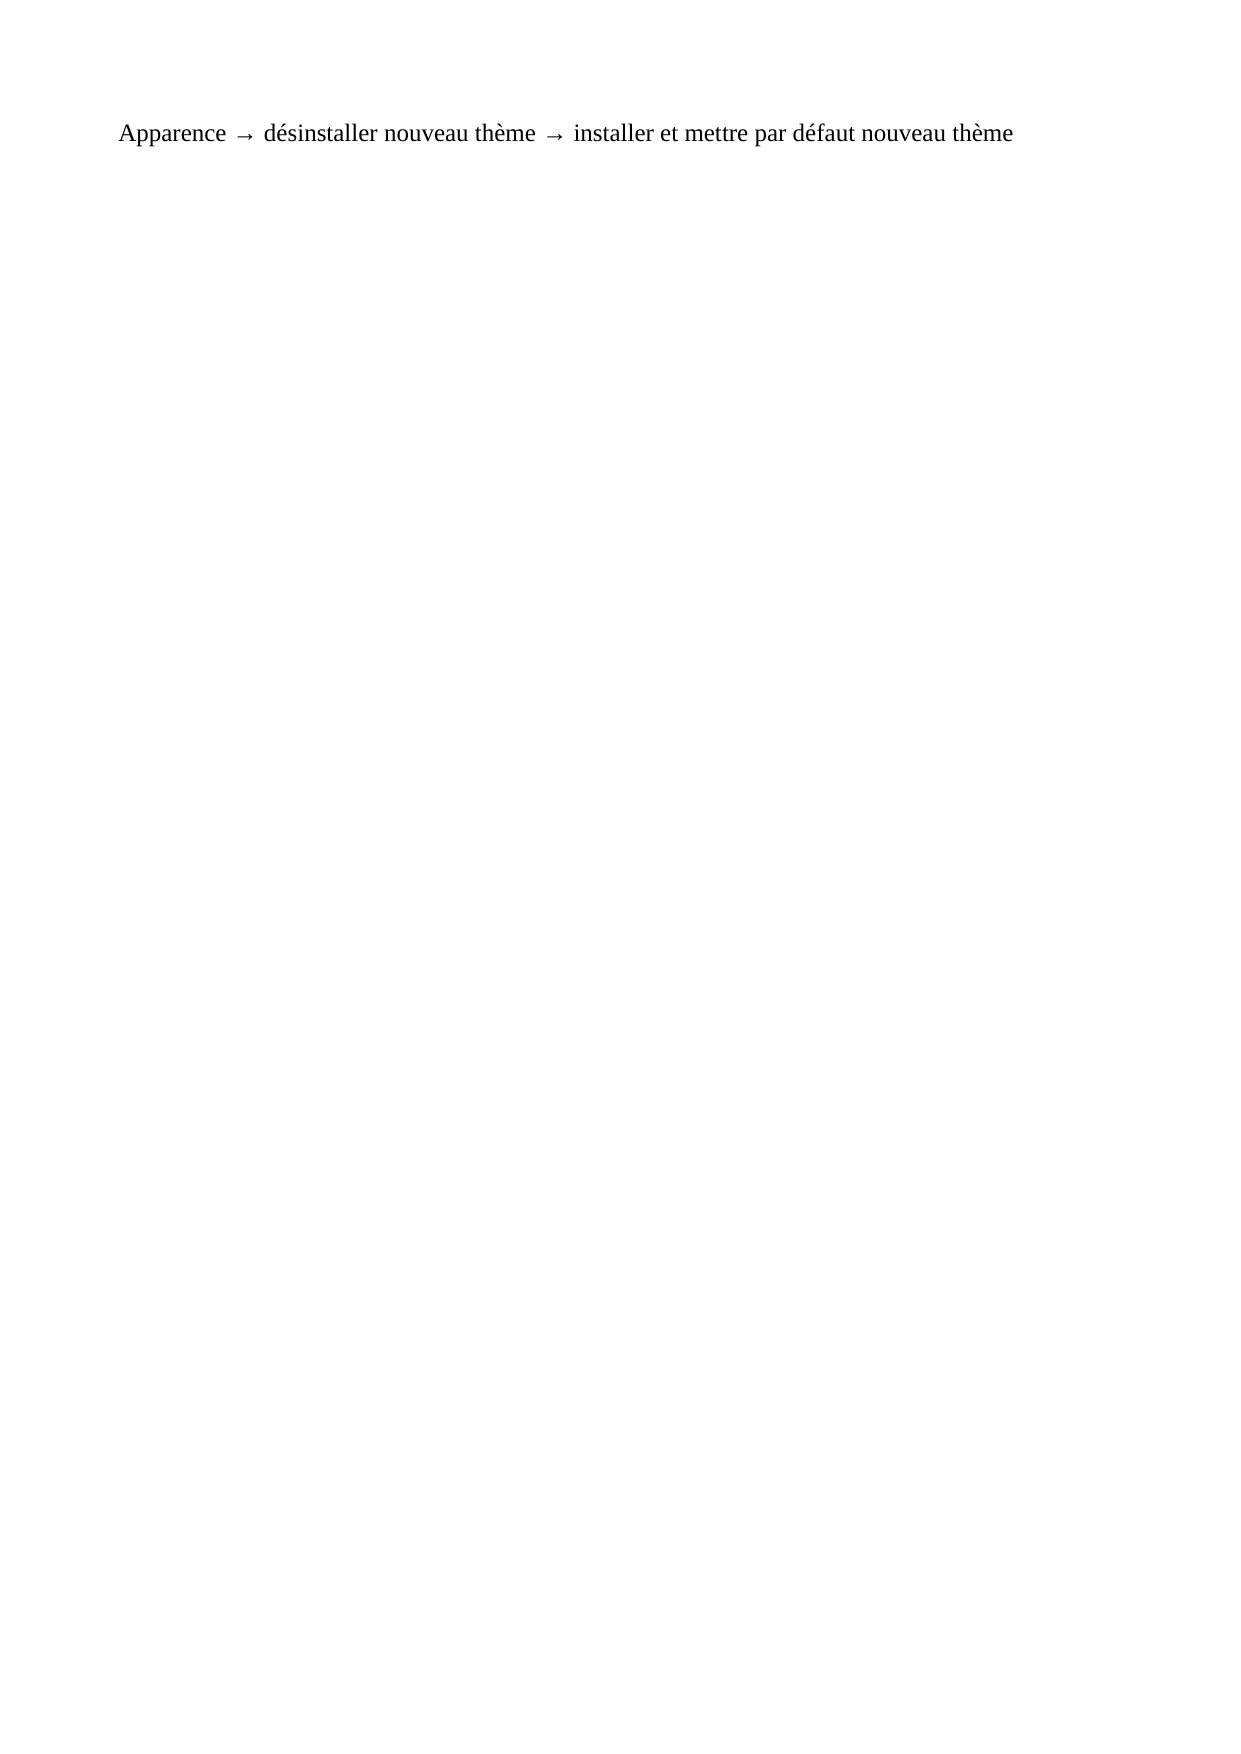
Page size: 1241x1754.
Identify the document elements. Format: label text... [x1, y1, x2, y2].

text Apparence → désinstaller nouveau thème → installer et mettre par défaut nouveau thème [118, 118, 1122, 147]
